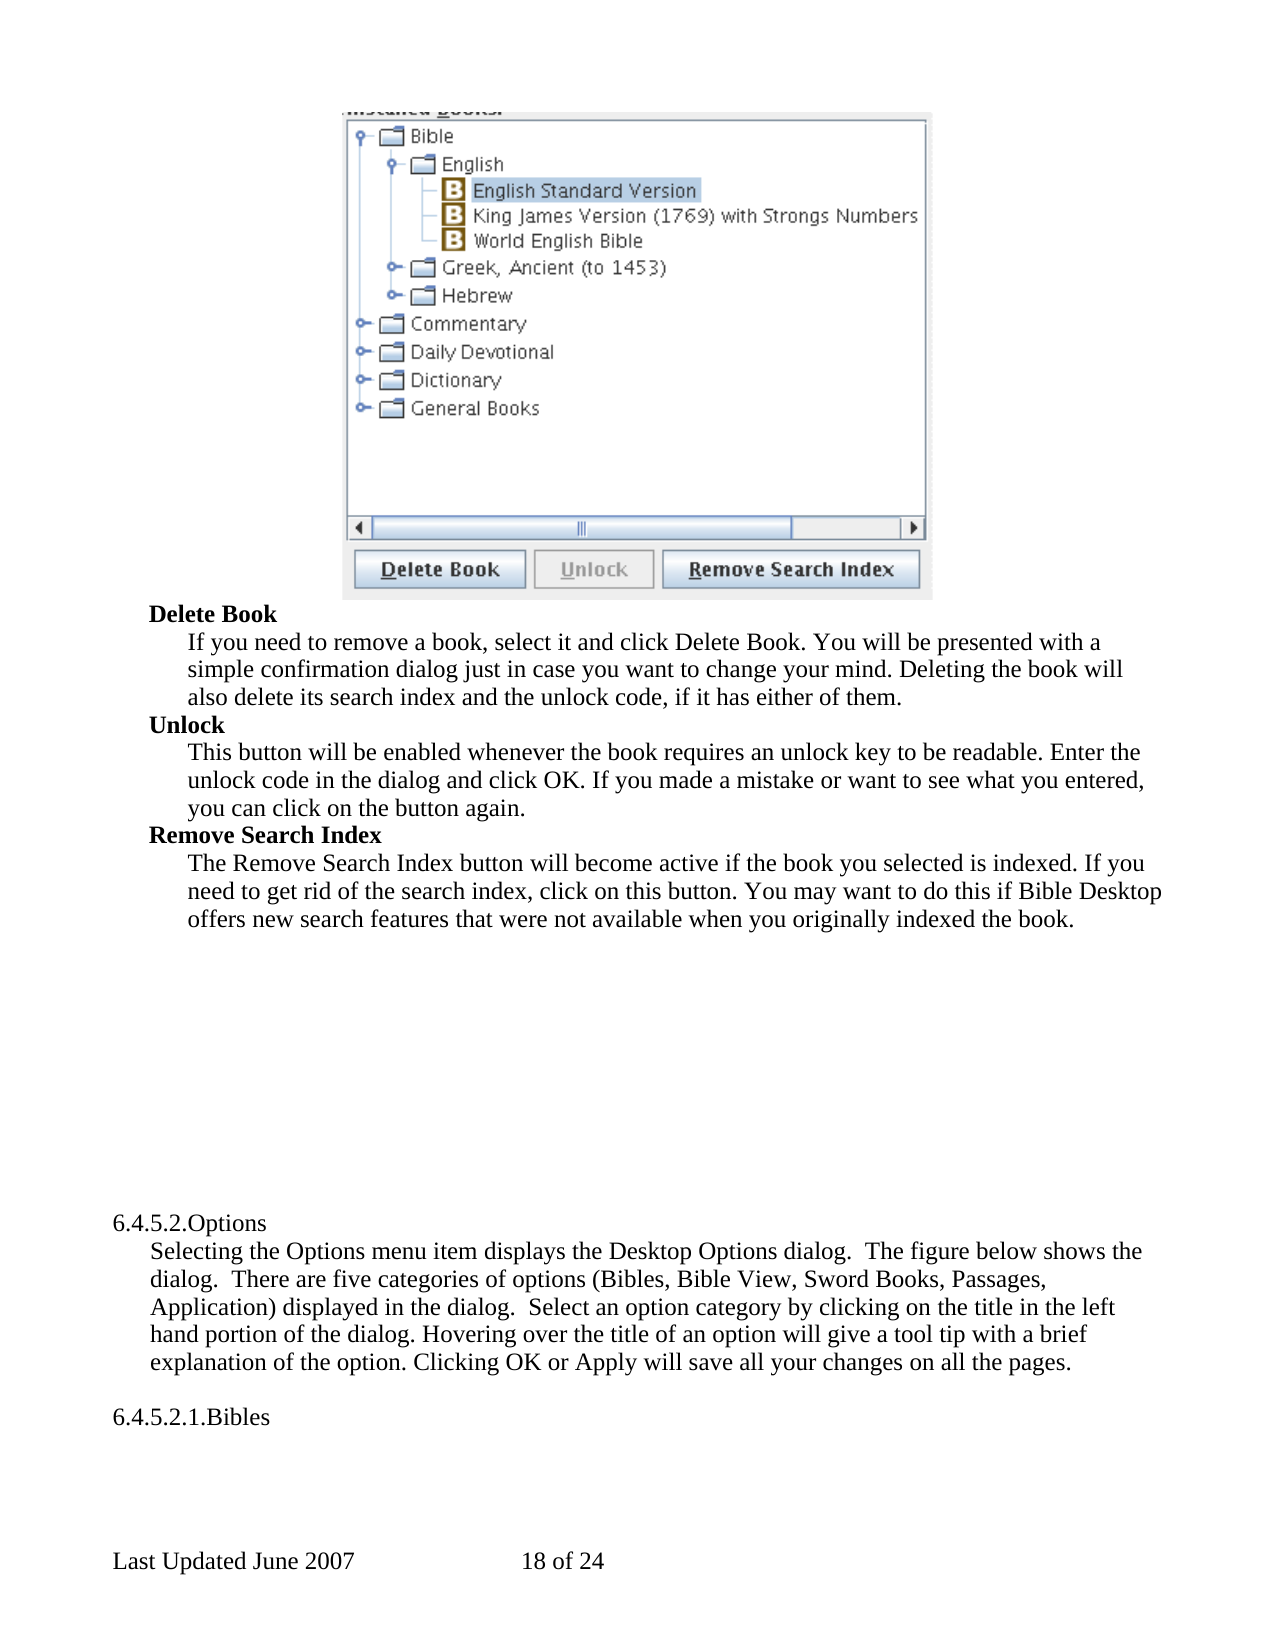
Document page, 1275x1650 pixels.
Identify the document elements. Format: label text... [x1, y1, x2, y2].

text If you need to remove a book, select it and click Delete Book. You will be presented with a simple confirmation dialog just in case you want to change your mind. Deleting the book will also delete its search index and the unlock code, if it has either of them. [187, 628, 1162, 711]
text The Remove Search Index button will become active if the book you selected is indexed. If you need to get rid of the search index, click on this button. You may want to do this if Bible Desktop offers new search features that were not available when you originally indexed the book. [187, 849, 1162, 932]
list Bibles [112, 1403, 1162, 1431]
text Unlock [148, 711, 1162, 738]
picture [342, 112, 933, 600]
list Options [112, 1209, 1162, 1237]
text Delete Book [148, 112, 1162, 628]
text Remove Search Index [148, 822, 1162, 849]
text This button will be enabled whenever the book requires an unlock key to be readable. Enter the unlock code in the dialog and click OK. If you made a mistake or want to see what you entered, you can click on the button again. [187, 738, 1162, 822]
text Selecting the Options menu item displays the Desktop Options dialog. The figure below shows the dialog. There are five categories of options (Bibles, Bible View, Sword Books, Passages, Application) displayed in the dialog. Select an option category by clicking on the title in the left hand portion of the dialog. Hovering over the title of an option will give a tool tip with a brief explanation of the option. Clicking OK or Apply will save all your changes on all the pages. [150, 1237, 1162, 1376]
